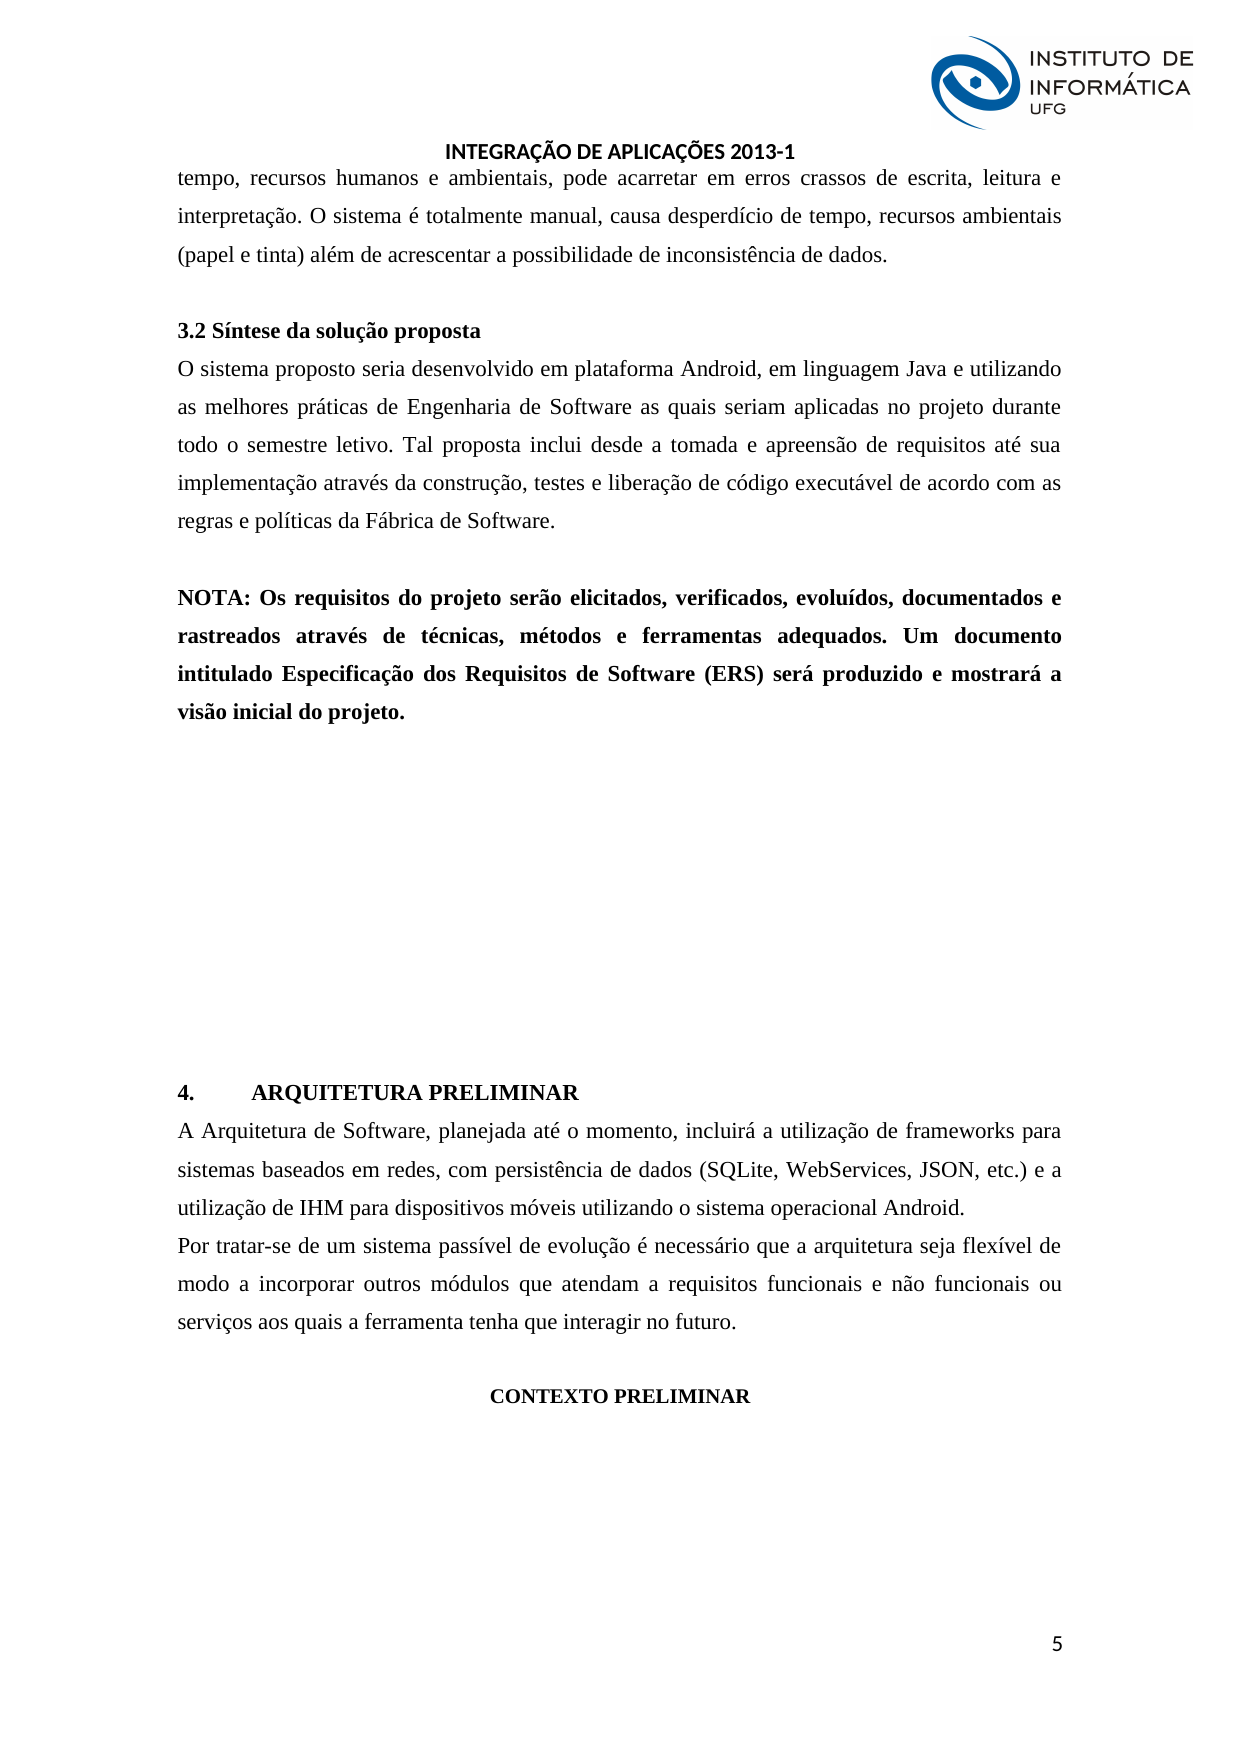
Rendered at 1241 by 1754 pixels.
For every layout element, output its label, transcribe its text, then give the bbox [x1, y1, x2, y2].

text A Arquitetura de Software, planejada até o momento, incluirá a utilização de frameworks para sistemas baseados em redes, com persistência de dados (SQLite, WebServices, JSON, etc.) e a utilização de IHM para dispositivos móveis utilizando o sistema operacional Android. [177, 1118, 1063, 1220]
text 3.2 Síntese da solução proposta [177, 318, 1063, 343]
text O sistema proposto seria desenvolvido em plataforma Android, em linguagem Java e utilizando as melhores práticas de Engenharia de Software as quais seriam aplicadas no projeto durante todo o semestre letivo. Tal proposta inclui desde a tomada e apreensão de requisitos até sua implementação através da construção, testes e liberação de código executável de acordo com as regras e políticas da Fábrica de Software. [177, 356, 1063, 534]
text CONTEXTO PRELIMINAR [177, 1385, 1063, 1408]
text 4. ARQUITETURA PRELIMINAR [177, 1080, 1063, 1106]
picture [931, 36, 1194, 130]
text NOTA: Os requisitos do projeto serão elicitados, verificados, evoluídos, documentados e rastreados através de técnicas, métodos e ferramentas adequados. Um documento intitulado Especificação dos Requisitos de Software (ERS) será produzido e mostrará a visão inicial do projeto. [177, 585, 1063, 724]
text tempo, recursos humanos e ambientais, pode acarretar em erros crassos de escrita, leitura e interpretação. O sistema é totalmente manual, causa desperdício de tempo, recursos ambientais (papel e tinta) além de acrescentar a possibilidade de inconsistência de dados. [177, 165, 1063, 267]
text Por tratar-se de um sistema passível de evolução é necessário que a arquitetura seja flexível de modo a incorporar outros módulos que atendam a requisitos funcionais e não funcionais ou serviços aos quais a ferramenta tenha que interagir no futuro. [177, 1233, 1063, 1334]
